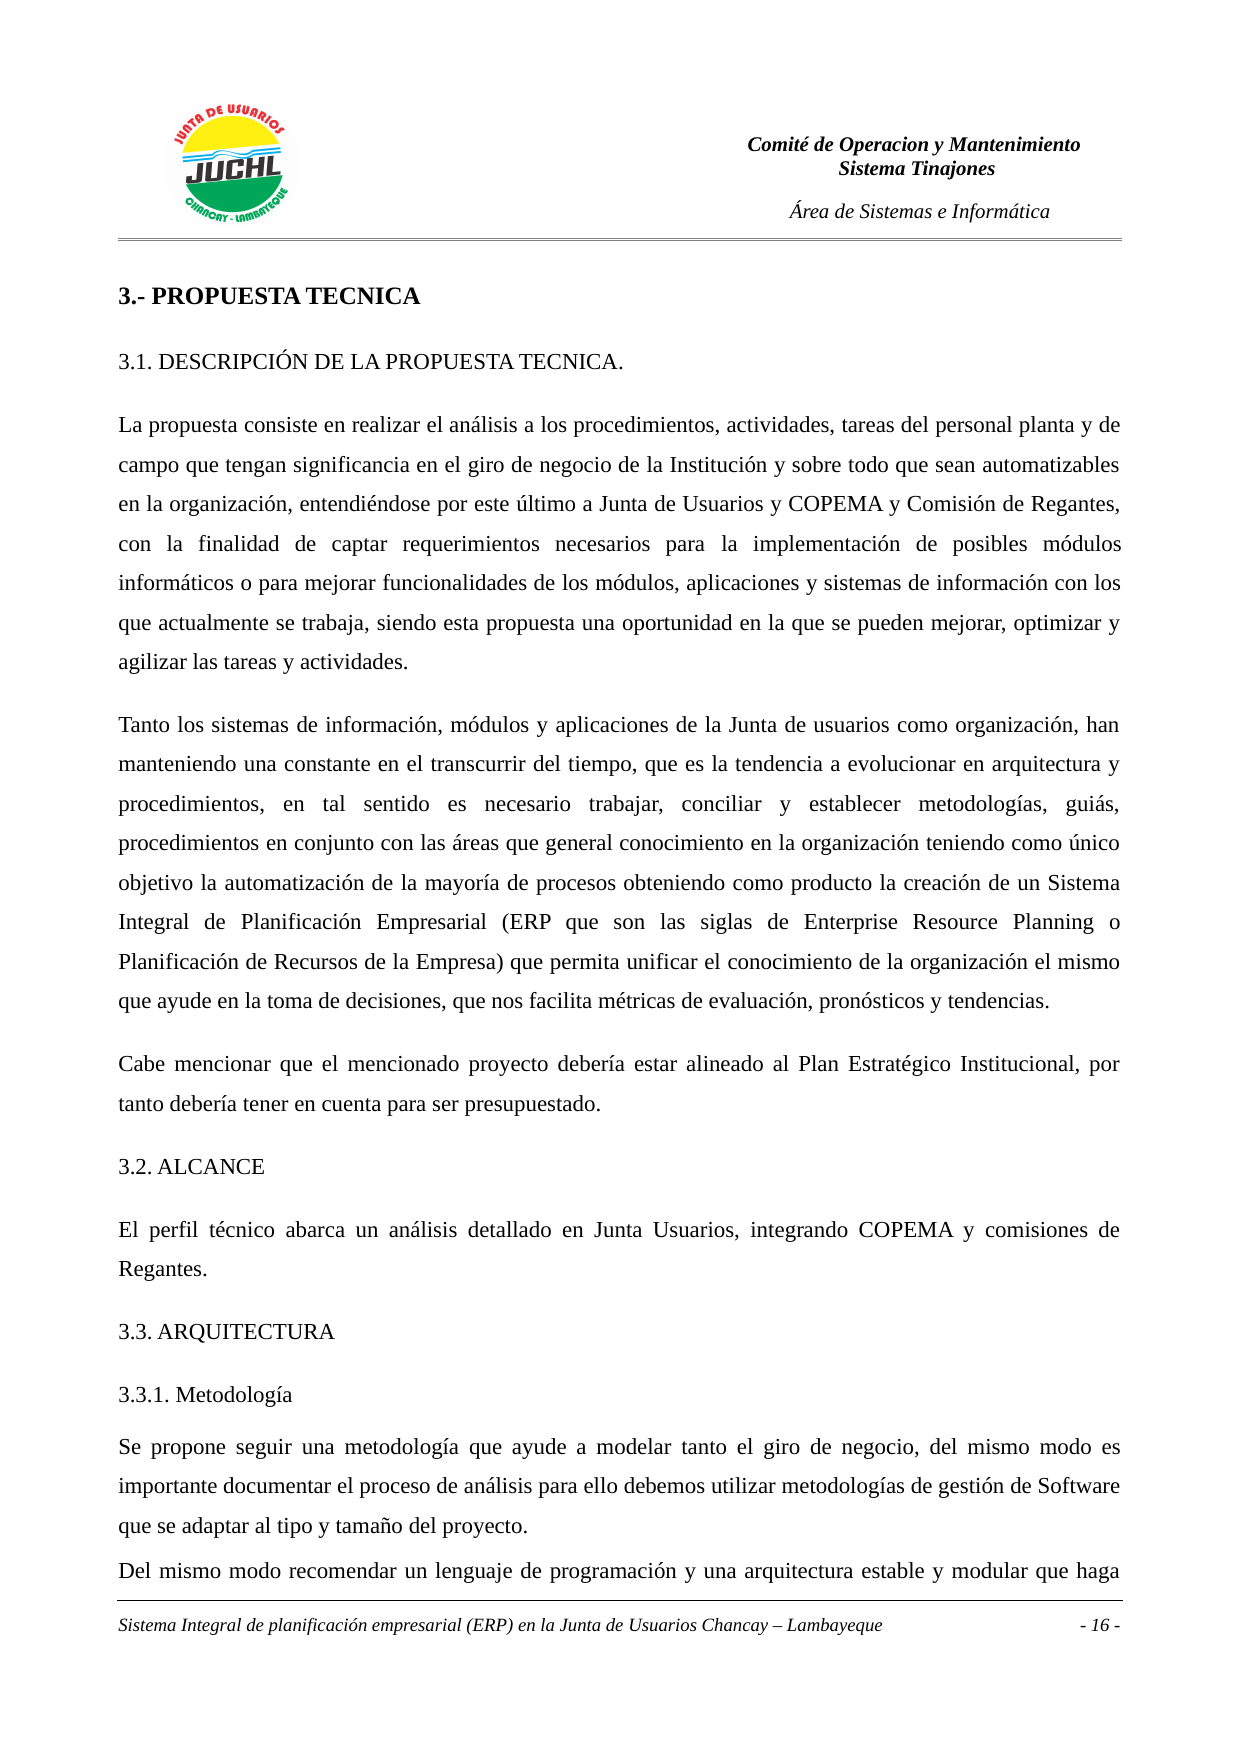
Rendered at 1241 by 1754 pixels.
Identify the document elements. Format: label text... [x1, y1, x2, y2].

text Se propone seguir una metodología que ayude a modelar tanto el giro de negocio, del mismo modo es importante documentar el proceso de análisis para ello debemos utilizar metodologías de gestión de Software que se adaptar al tipo y tamaño del proyecto. [118, 1433, 1122, 1538]
text Del mismo modo recomendar un lenguaje de programación y una arquitectura estable y modular que haga [118, 1558, 1122, 1584]
picture [164, 100, 301, 228]
subtitle 3.3. ARQUITECTURA [118, 1318, 1122, 1345]
text La propuesta consiste en realizar el análisis a los procedimientos, actividades, tareas del personal planta y de campo que tengan significancia en el giro de negocio de la Institución y sobre todo que sean automatizables en la organización, entendiéndose por este último a Junta de Usuarios y COPEMA y Comisión de Regantes, con la finalidad de captar requerimientos necesarios para la implementación de posibles módulos informáticos o para mejorar funcionalidades de los módulos, aplicaciones y sistemas de información con los que actualmente se trabaja, siendo esta propuesta una oportunidad en la que se pueden mejorar, optimizar y agilizar las tareas y actividades. [118, 411, 1122, 674]
text Cabe mencionar que el mencionado proyecto debería estar alineado al Plan Estratégico Institucional, por tanto debería tener en cuenta para ser presupuestado. [118, 1050, 1122, 1116]
text El perfil técnico abarca un análisis detallado en Junta Usuarios, integrando COPEMA y comisiones de Regantes. [118, 1216, 1122, 1282]
text Tanto los sistemas de información, módulos y aplicaciones de la Junta de usuarios como organización, han manteniendo una constante en el transcurrir del tiempo, que es la tendencia a evolucionar en arquitectura y procedimientos, en tal sentido es necesario trabajar, conciliar y establecer metodologías, guiás, procedimientos en conjunto con las áreas que general conocimiento en la organización teniendo como único objetivo la automatización de la mayoría de procesos obteniendo como producto la creación de un Sistema Integral de Planificación Empresarial (ERP que son las siglas de Enterprise Resource Planning o Planificación de Recursos de la Empresa) que permita unificar el conocimiento de la organización el mismo que ayude en la toma de decisiones, que nos facilita métricas de evaluación, pronósticos y tendencias. [118, 711, 1122, 1014]
subtitle 3.- PROPUESTA TECNICA [118, 281, 1122, 310]
subtitle 3.1. DESCRIPCIÓN DE LA PROPUESTA TECNICA. [118, 348, 1122, 374]
subtitle 3.2. ALCANCE [118, 1153, 1122, 1179]
subtitle 3.3.1. Metodología [118, 1381, 1122, 1408]
